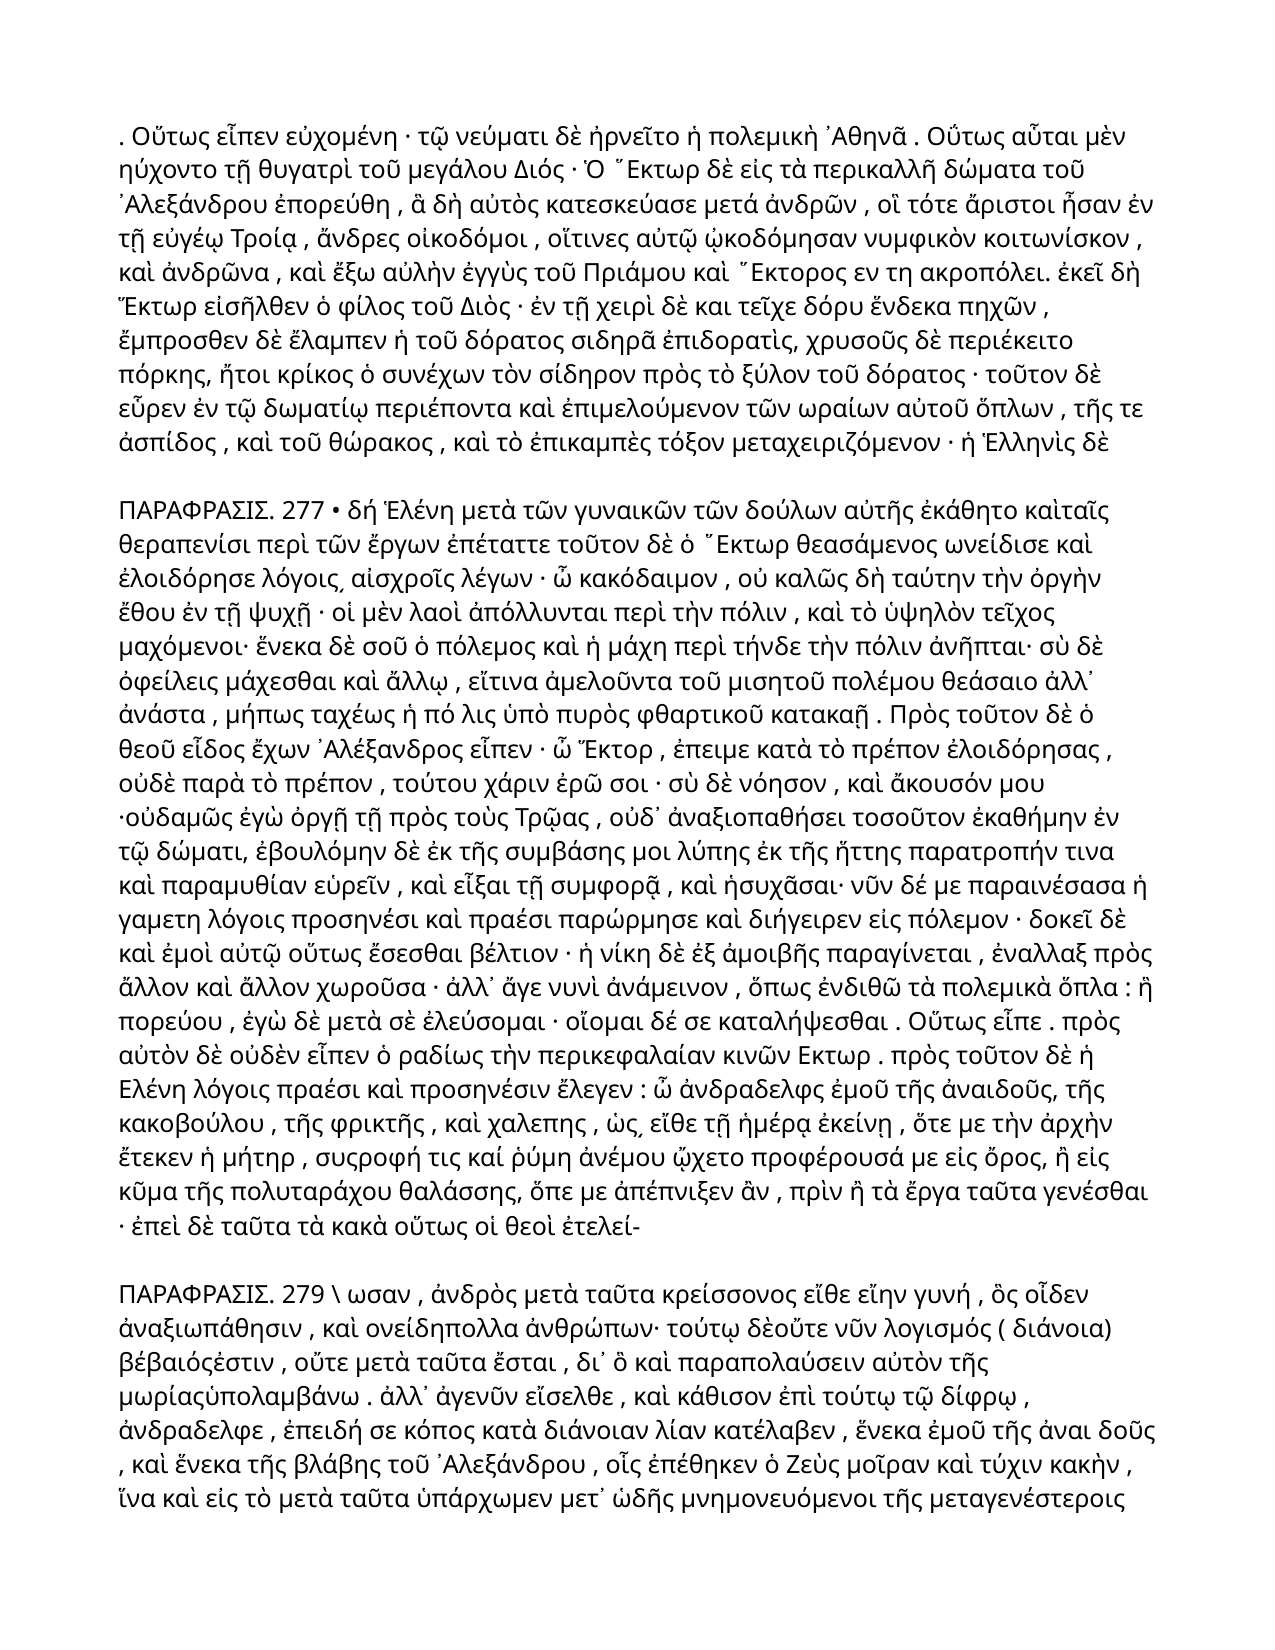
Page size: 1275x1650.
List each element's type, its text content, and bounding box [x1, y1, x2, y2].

text ΠΑΡΑΦΡΑΣΙΣ. 279 \ ωσαν , ἀνδρὸς μετὰ ταῦτα κρείσσονος εἴθε εἴην γυνή , ὃς οἶδεν ἀναξιωπάθησιν , καὶ ονείδηπολλα ἀνθρώπων· τούτῳ δὲοὔτε νῦν λογισμός ( διάνοια) βέβαιόςἐστιν , οὔτε μετὰ ταῦτα ἔσται , δι᾿ ὃ καὶ παραπολαύσειν αὐτὸν τῆς μωρίαςὑπολαμβάνω . ἀλλ᾿ ἀγενῦν εἴσελθε , καὶ κάθισον ἐπὶ τούτῳ τῷ δίφρῳ , ἀνδραδελφε , ἐπειδή σε κόπος κατὰ διάνοιαν λίαν κατέλαβεν , ἕνεκα ἐμοῦ τῆς ἀναι δοῦς , καὶ ἕνεκα τῆς βλάβης τοῦ ᾿Αλεξάνδρου , οἷς ἐπέθηκεν ὁ Ζεὺς μοῖραν καὶ τύχιν κακὴν , ἵνα καὶ εἰς τὸ μετὰ ταῦτα ὑπάρχωμεν μετ᾿ ὡδῆς μνημονευόμενοι τῆς μεταγενέστεροις [118, 1276, 1157, 1515]
text ΠΑΡΑΦΡΑΣΙΣ. 277 • δή Ἑλένη μετὰ τῶν γυναικῶν τῶν δούλων αὐτῆς ἐκάθητο καὶταῖς θεραπενίσι περὶ τῶν ἔργων ἐπέταττε τοῦτον δὲ ὁ ῞Εκτωρ θεασάμενος ωνείδισε καὶ ἐλοιδόρησε λόγοις͵ αἰσχροῖς λέγων · ὦ κακόδαιμον , οὐ καλῶς δὴ ταύτην τὴν ὀργὴν ἔθου ἐν τῇ ψυχῇ · οἱ μὲν λαοὶ ἀπόλλυνται περὶ τὴν πόλιν , καὶ τὸ ὑψηλὸν τεῖχος μαχόμενοι· ἕνεκα δὲ σοῦ ὁ πόλεμος καὶ ἡ μάχη περὶ τήνδε τὴν πόλιν ἀνῆπται· σὺ δὲ ὀφείλεις μάχεσθαι καὶ ἄλλῳ , εἴτινα ἀμελοῦντα τοῦ μισητοῦ πολέμου θεάσαιο ἀλλ᾽ ἀνάστα , μήπως ταχέως ἡ πό λις ὑπὸ πυρὸς φθαρτικοῦ κατακαῇ . Πρὸς τοῦτον δὲ ὁ θεοῦ εἶδος ἔχων ᾿Αλέξανδρος εἶπεν · ὦ Ἕκτορ , ἐπειμε κατὰ τὸ πρέπον ἐλοιδόρησας , οὐδὲ παρὰ τὸ πρέπον , τούτου χάριν ἐρῶ σοι · σὺ δὲ νόησον , καὶ ἄκουσόν μου ·οὐδαμῶς ἐγὼ ὀργῇ τῇ πρὸς τοὺς Τρῷας , οὐδ᾽ ἀναξιοπαθήσει τοσοῦτον ἐκαθήμην ἐν τῷ δώματι, ἐβουλόμην δὲ ἐκ τῆς συμβάσης μοι λύπης ἐκ τῆς ἥττης παρατροπήν τινα καὶ παραμυθίαν εὑρεῖν , καὶ εἶξαι τῇ συμφορᾷ , καὶ ἡσυχᾶσαι· νῦν δέ με παραινέσασα ἡ γαμετη λόγοις προσηνέσι καὶ πραέσι παρώρμησε καὶ διήγειρεν εἰς πόλεμον · δοκεῖ δὲ καὶ ἐμοὶ αὐτῷ οὕτως ἔσεσθαι βέλτιον · ἡ νίκη δὲ ἐξ ἀμοιβῆς παραγίνεται , ἐναλλαξ πρὸς ἄλλον καὶ ἄλλον χωροῦσα · ἀλλ᾽ ἄγε νυνὶ ἀνάμεινον , ὅπως ἐνδιθῶ τὰ πολεμικὰ ὅπλα : ἣ πορεύου , ἐγὼ δὲ μετὰ σὲ ἐλεύσομαι · οἴομαι δέ σε καταλήψεσθαι . Οὕτως εἶπε . πρὸς αὐτὸν δὲ οὐδὲν εἶπεν ὁ ραδίως τὴν περικεφαλαίαν κινῶν Εκτωρ . πρὸς τοῦτον δὲ ἡ Ελένη λόγοις πραέσι καὶ προσηνέσιν ἔλεγεν : ὦ ἀνδραδελφς ἐμοῦ τῆς ἀναιδοῦς, τῆς κακοβούλου , τῆς φρικτῆς , καὶ χαλεπης , ὡς͵ εἴθε τῇ ἡμέρᾳ ἐκείνῃ , ὅτε με τὴν ἀρχὴν ἔτεκεν ἡ μήτηρ , συςροφή τις καί ῥύμη ἀνέμου ᾤχετο προφέρουσά με εἰς ὄρος, ἢ εἰς κῦμα τῆς πολυταράχου θαλάσσης, ὅπε με ἀπέπνιξεν ἂν , πρὶν ἢ τὰ ἔργα ταῦτα γενέσθαι · ἐπεὶ δὲ ταῦτα τὰ κακὰ οὕτως οἱ θεοὶ ἐτελεί- [118, 493, 1157, 1242]
text . Οὕτως εἶπεν εὐχομένη · τῷ νεύματι δὲ ἠρνεῖτο ἡ πολεμικὴ ᾿Αθηνᾶ . Οΰτως αὗται μὲν ηύχοντο τῇ θυγατρὶ τοῦ μεγάλου Διός · Ὁ ῞Εκτωρ δὲ εἰς τὰ περικαλλῆ δώματα τοῦ ᾿Αλεξάνδρου ἐπορεύθη , ἃ δὴ αὐτὸς κατεσκεύασε μετά ἀνδρῶν , οἳ τότε ἄριστοι ἦσαν ἐν τῇ εὐγέῳ Τροίᾳ , ἄνδρες οἰκοδόμοι , οἵτινες αὐτῷ ᾠκοδόμησαν νυμφικὸν κοιτωνίσκον , καὶ ἀνδρῶνα , καὶ ἔξω αὐλὴν ἐγγὺς τοῦ Πριάμου καὶ ῞Εκτορος εν τη ακροπόλει. ἐκεῖ δὴ Ἕκτωρ εἰσῆλθεν ὁ φίλος τοῦ Διὸς · ἐν τῇ χειρὶ δὲ και τεῖχε δόρυ ἕνδεκα πηχῶν , ἔμπροσθεν δὲ ἔλαμπεν ἡ τοῦ δόρατος σιδηρᾶ ἐπιδορατὶς, χρυσοῦς δὲ περιέκειτο πόρκης, ἤτοι κρίκος ὁ συνέχων τὸν σίδηρον πρὸς τὸ ξύλον τοῦ δόρατος · τοῦτον δὲ εὗρεν ἐν τῷ δωματίῳ περιέποντα καὶ ἐπιμελούμενον τῶν ωραίων αὐτοῦ ὅπλων , τῆς τε ἀσπίδος , καὶ τοῦ θώρακος , καὶ τὸ ἐπικαμπὲς τόξον μεταχειριζόμενον · ἡ Ἑλληνὶς δὲ [118, 118, 1157, 459]
